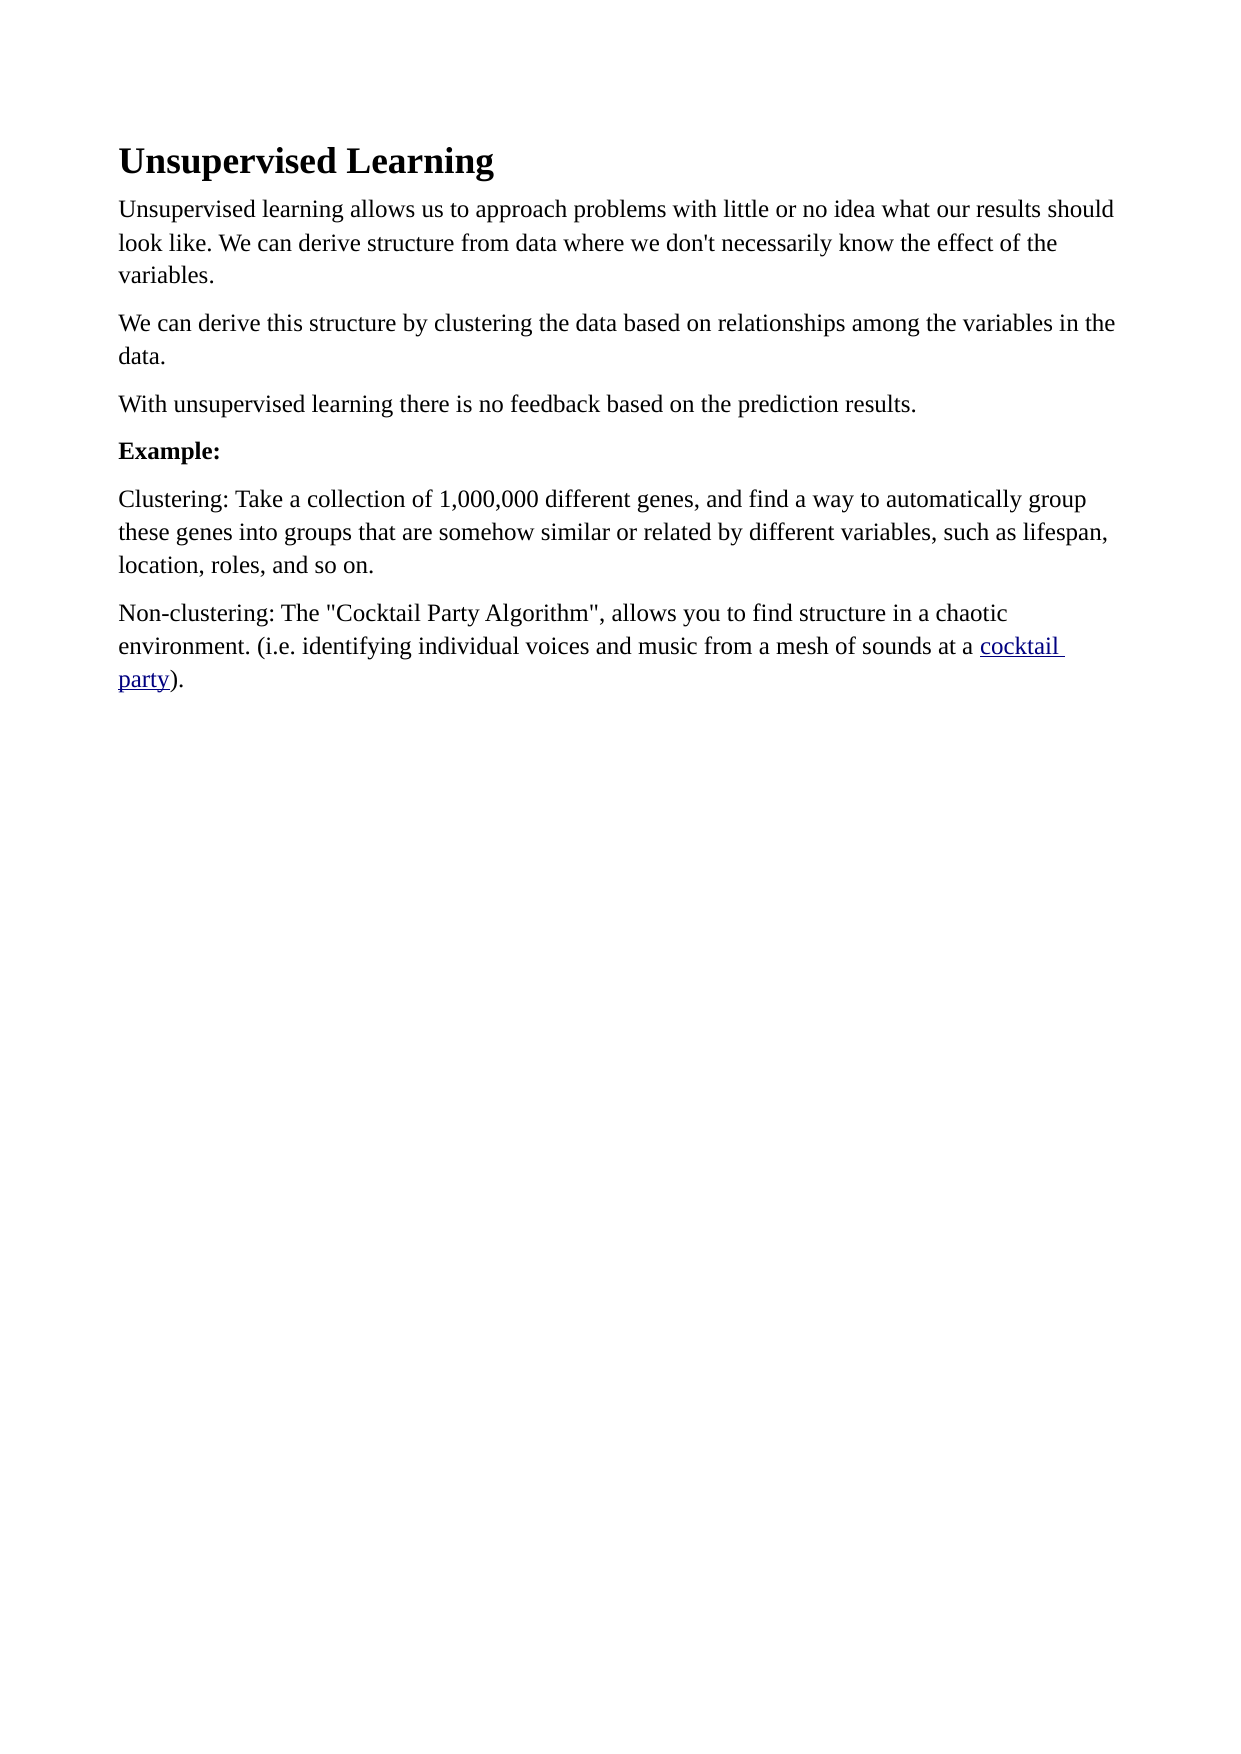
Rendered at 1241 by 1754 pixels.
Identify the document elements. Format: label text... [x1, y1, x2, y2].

text Clustering: Take a collection of 1,000,000 different genes, and find a way to automatically group these genes into groups that are somehow similar or related by different variables, such as lifespan, location, roles, and so on. [118, 484, 1122, 579]
text Unsupervised learning allows us to approach problems with little or no idea what our results should look like. We can derive structure from data where we don't necessarily know the effect of the variables. [118, 194, 1122, 289]
text We can derive this structure by clustering the data based on relationships among the variables in the data. [118, 308, 1122, 370]
text Example: [118, 436, 1122, 465]
subtitle Unsupervised Learning [118, 139, 1122, 182]
text With unsupervised learning there is no feedback based on the prediction results. [118, 389, 1122, 418]
text Non-clustering: The "Cocktail Party Algorithm", allows you to find structure in a chaotic environment. (i.e. identifying individual voices and music from a mesh of sounds at a cocktail party). [118, 598, 1122, 692]
